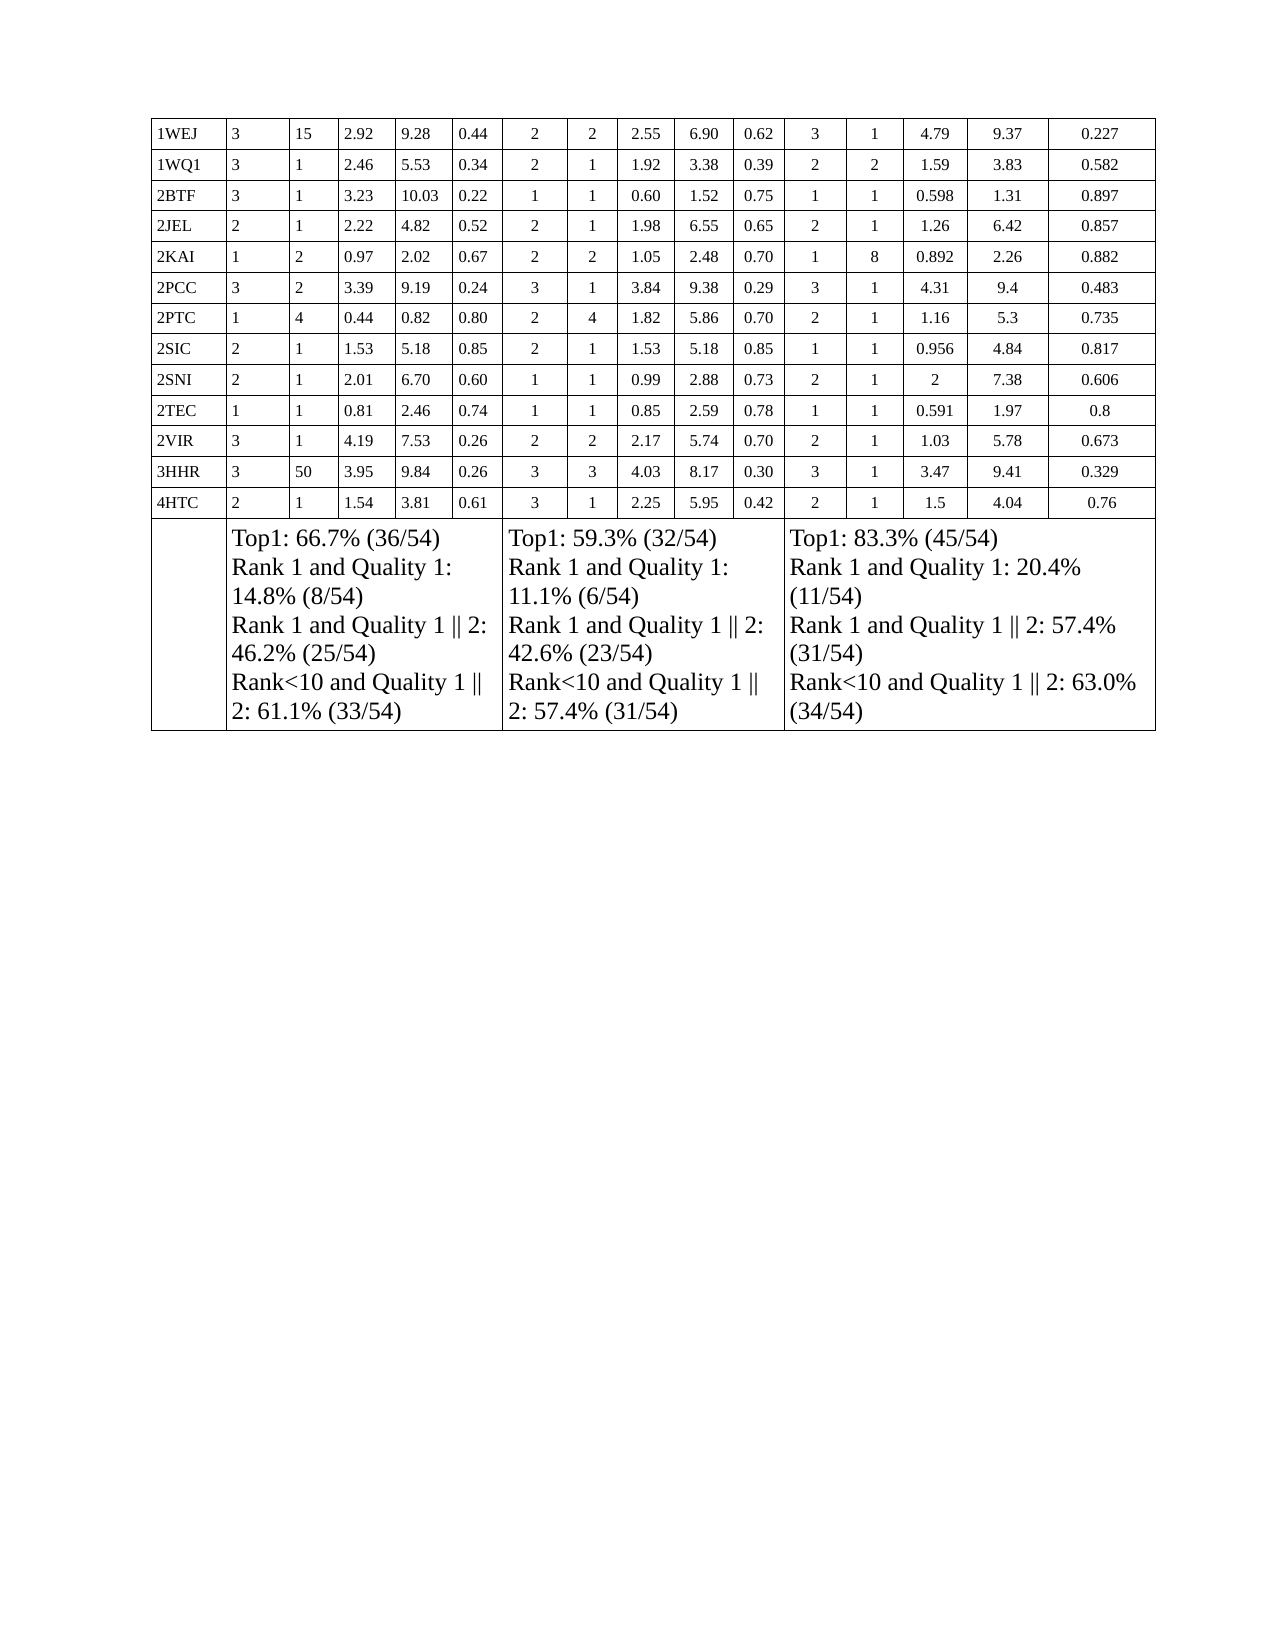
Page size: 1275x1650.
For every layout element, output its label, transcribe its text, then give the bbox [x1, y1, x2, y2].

table_cell 3 [227, 457, 289, 487]
table_cell 0.29 [734, 273, 784, 302]
table_cell 1.92 [618, 150, 674, 179]
table_cell 1 [568, 211, 617, 241]
table_cell 1.26 [904, 211, 967, 241]
table_cell 3 [227, 119, 289, 149]
table_cell 1 [227, 242, 289, 272]
table_cell 2 [503, 150, 567, 179]
table_cell 1 [290, 334, 338, 364]
table_cell 5.53 [396, 150, 452, 179]
table_cell 5.78 [968, 426, 1048, 456]
table_cell 0.26 [453, 426, 502, 456]
table_cell 1 [290, 150, 338, 179]
table_cell 1 [847, 365, 903, 395]
table_cell 1 [290, 488, 338, 518]
table_cell 0.78 [734, 396, 784, 425]
table_cell 0.673 [1049, 426, 1155, 456]
table_cell 4.03 [618, 457, 674, 487]
table_cell 3 [227, 426, 289, 456]
table_cell 3 [785, 273, 846, 302]
table_cell 0.882 [1049, 242, 1155, 272]
table_cell 2 [785, 365, 846, 395]
table_cell 1 [568, 488, 617, 518]
table_cell 3.95 [339, 457, 395, 487]
table_cell 1 [568, 396, 617, 425]
table_cell 9.28 [396, 119, 452, 149]
table_cell 0.99 [618, 365, 674, 395]
table_cell 0.44 [453, 119, 502, 149]
table_cell 5.74 [675, 426, 733, 456]
table_cell 8 [847, 242, 903, 272]
table_cell 3 [503, 273, 567, 302]
table_cell 4HTC [152, 488, 226, 518]
table_cell 1 [290, 396, 338, 425]
table_cell 0.62 [734, 119, 784, 149]
table_cell 2.59 [675, 396, 733, 425]
table_cell 1.03 [904, 426, 967, 456]
table_cell 1 [785, 334, 846, 364]
table_cell 2 [503, 211, 567, 241]
table_cell 0.73 [734, 365, 784, 395]
table_cell 0.591 [904, 396, 967, 425]
table_cell 2 [503, 426, 567, 456]
table_cell 1 [568, 334, 617, 364]
table_cell 1 [290, 211, 338, 241]
table_cell 4.82 [396, 211, 452, 241]
table_cell 3.38 [675, 150, 733, 179]
table_cell 2 [847, 150, 903, 179]
table_cell 2.88 [675, 365, 733, 395]
table_cell 1.16 [904, 304, 967, 333]
table_cell 3 [503, 457, 567, 487]
table_cell Top1: 59.3% (32/54) Rank 1 and Quality 1: 11.1% (6/54) Rank 1 and Quality 1 || 2: 42.6% (23/54) Rank<10 and Quality 1 || 2: 57.4% (31/54) [503, 519, 784, 730]
table_cell 2 [785, 211, 846, 241]
table_cell 4 [290, 304, 338, 333]
table_cell 7.53 [396, 426, 452, 456]
table_cell 0.897 [1049, 181, 1155, 210]
table_cell 2 [227, 365, 289, 395]
table_cell 1 [847, 119, 903, 149]
table_cell 1 [847, 211, 903, 241]
table_cell 0.606 [1049, 365, 1155, 395]
table_cell 9.41 [968, 457, 1048, 487]
table_cell 3.81 [396, 488, 452, 518]
table_cell 6.70 [396, 365, 452, 395]
table_cell 2 [503, 334, 567, 364]
table_cell 3 [785, 119, 846, 149]
table_cell 0.483 [1049, 273, 1155, 302]
table_cell 2 [503, 119, 567, 149]
table_cell 6.55 [675, 211, 733, 241]
table_cell 2 [227, 211, 289, 241]
table_cell 2.55 [618, 119, 674, 149]
table_cell 3HHR [152, 457, 226, 487]
table_cell 1 [503, 181, 567, 210]
table_cell 5.3 [968, 304, 1048, 333]
table_cell 1.52 [675, 181, 733, 210]
table_cell 0.85 [734, 334, 784, 364]
table_cell 2 [904, 365, 967, 395]
table_cell 3 [227, 150, 289, 179]
table_cell 4 [568, 304, 617, 333]
table_cell 3 [227, 181, 289, 210]
table_cell 5.86 [675, 304, 733, 333]
table_cell 15 [290, 119, 338, 149]
table_cell 2 [785, 150, 846, 179]
table_cell 1 [847, 181, 903, 210]
table_cell 2.46 [396, 396, 452, 425]
table_cell 2KAI [152, 242, 226, 272]
table_cell 8.17 [675, 457, 733, 487]
table_cell 0.42 [734, 488, 784, 518]
table_cell 2.26 [968, 242, 1048, 272]
table_cell 2.92 [339, 119, 395, 149]
table_cell 1.53 [339, 334, 395, 364]
table_cell 1 [568, 181, 617, 210]
table_cell 3 [227, 273, 289, 302]
table_cell 2.17 [618, 426, 674, 456]
table_cell 0.582 [1049, 150, 1155, 179]
table_cell 1 [847, 426, 903, 456]
table_cell 3.83 [968, 150, 1048, 179]
table_cell 1.59 [904, 150, 967, 179]
table_cell 0.30 [734, 457, 784, 487]
table_cell 0.60 [453, 365, 502, 395]
table_cell 0.44 [339, 304, 395, 333]
table_cell 0.70 [734, 304, 784, 333]
table_cell 0.60 [618, 181, 674, 210]
table_cell 0.598 [904, 181, 967, 210]
table_cell 0.24 [453, 273, 502, 302]
table_cell Top1: 66.7% (36/54) Rank 1 and Quality 1: 14.8% (8/54) Rank 1 and Quality 1 || 2: 46.2% (25/54) Rank<10 and Quality 1 || 2: 61.1% (33/54) [227, 519, 502, 730]
table_cell 1 [847, 304, 903, 333]
table_cell 1.97 [968, 396, 1048, 425]
table_cell 1 [847, 457, 903, 487]
table_cell 0.67 [453, 242, 502, 272]
table_cell 2 [568, 426, 617, 456]
table_cell 2 [290, 273, 338, 302]
table_cell 0.70 [734, 426, 784, 456]
table_cell 1WQ1 [152, 150, 226, 179]
table_cell 0.857 [1049, 211, 1155, 241]
table_cell 0.85 [618, 396, 674, 425]
table_cell 2SNI [152, 365, 226, 395]
table_cell 0.26 [453, 457, 502, 487]
table_cell 3.39 [339, 273, 395, 302]
table_cell 2 [227, 334, 289, 364]
table_cell 2SIC [152, 334, 226, 364]
table_cell 9.38 [675, 273, 733, 302]
table_cell 6.90 [675, 119, 733, 149]
table_cell 2.46 [339, 150, 395, 179]
table_cell 1.53 [618, 334, 674, 364]
table_cell 1 [227, 304, 289, 333]
table_cell 1WEJ [152, 119, 226, 149]
table_cell 4.04 [968, 488, 1048, 518]
table_cell 0.227 [1049, 119, 1155, 149]
table_cell 1 [227, 396, 289, 425]
table_cell 2.48 [675, 242, 733, 272]
table_cell 2JEL [152, 211, 226, 241]
table_cell 1 [290, 181, 338, 210]
table_cell 9.19 [396, 273, 452, 302]
table_cell 1 [503, 365, 567, 395]
table_cell 4.79 [904, 119, 967, 149]
table_cell 1.54 [339, 488, 395, 518]
table_cell 9.4 [968, 273, 1048, 302]
table_cell 1 [290, 365, 338, 395]
table_cell 3.84 [618, 273, 674, 302]
table_cell 2 [227, 488, 289, 518]
table_cell 9.37 [968, 119, 1048, 149]
table_cell 0.735 [1049, 304, 1155, 333]
table_cell 3 [568, 457, 617, 487]
table_cell [152, 519, 226, 730]
table_cell 0.61 [453, 488, 502, 518]
table_cell 5.18 [396, 334, 452, 364]
table_cell 1 [503, 396, 567, 425]
table_cell 0.80 [453, 304, 502, 333]
table_cell 1 [847, 273, 903, 302]
table_cell Top1: 83.3% (45/54) Rank 1 and Quality 1: 20.4% (11/54) Rank 1 and Quality 1 || 2: 57.4% (31/54) Rank<10 and Quality 1 || 2: 63.0% (34/54) [785, 519, 1155, 730]
table_cell 4.19 [339, 426, 395, 456]
table_cell 0.52 [453, 211, 502, 241]
table_cell 1 [847, 396, 903, 425]
table_cell 1.31 [968, 181, 1048, 210]
table_cell 1 [568, 365, 617, 395]
table_cell 4.84 [968, 334, 1048, 364]
table_cell 2PTC [152, 304, 226, 333]
table_cell 2BTF [152, 181, 226, 210]
table_cell 1 [785, 181, 846, 210]
table_cell 2 [568, 242, 617, 272]
table_cell 1 [785, 242, 846, 272]
table_cell 0.76 [1049, 488, 1155, 518]
table_cell 7.38 [968, 365, 1048, 395]
table_cell 1 [568, 273, 617, 302]
table_cell 2 [503, 304, 567, 333]
table_cell 6.42 [968, 211, 1048, 241]
table_cell 0.956 [904, 334, 967, 364]
table_cell 3 [503, 488, 567, 518]
table_cell 2.01 [339, 365, 395, 395]
table_cell 2 [568, 119, 617, 149]
table_cell 0.85 [453, 334, 502, 364]
table_cell 3.47 [904, 457, 967, 487]
table_cell 2 [785, 304, 846, 333]
table_cell 0.892 [904, 242, 967, 272]
table_cell 5.95 [675, 488, 733, 518]
table_cell 0.22 [453, 181, 502, 210]
table_cell 0.75 [734, 181, 784, 210]
table_cell 2 [785, 488, 846, 518]
table_cell 2.22 [339, 211, 395, 241]
table_cell 5.18 [675, 334, 733, 364]
table_cell 1.98 [618, 211, 674, 241]
table_cell 0.81 [339, 396, 395, 425]
table_cell 3.23 [339, 181, 395, 210]
table_cell 1 [568, 150, 617, 179]
table_cell 2 [290, 242, 338, 272]
table_cell 0.65 [734, 211, 784, 241]
table_cell 0.39 [734, 150, 784, 179]
table_cell 1.5 [904, 488, 967, 518]
table_cell 2.25 [618, 488, 674, 518]
table_cell 2.02 [396, 242, 452, 272]
table_cell 2VIR [152, 426, 226, 456]
table_cell 2 [785, 426, 846, 456]
table_cell 0.329 [1049, 457, 1155, 487]
table_cell 50 [290, 457, 338, 487]
table_cell 0.817 [1049, 334, 1155, 364]
table_cell 1 [847, 488, 903, 518]
table_cell 1 [785, 396, 846, 425]
table_cell 0.70 [734, 242, 784, 272]
table_cell 1 [847, 334, 903, 364]
table_cell 2 [503, 242, 567, 272]
table_cell 3 [785, 457, 846, 487]
table_cell 0.82 [396, 304, 452, 333]
table_cell 2TEC [152, 396, 226, 425]
table_cell 1 [290, 426, 338, 456]
table_cell 0.8 [1049, 396, 1155, 425]
table_cell 1.05 [618, 242, 674, 272]
table_cell 1.82 [618, 304, 674, 333]
table_cell 2PCC [152, 273, 226, 302]
table_cell 0.34 [453, 150, 502, 179]
table_cell 0.97 [339, 242, 395, 272]
table_cell 0.74 [453, 396, 502, 425]
table_cell 10.03 [396, 181, 452, 210]
table_cell 9.84 [396, 457, 452, 487]
table_cell 4.31 [904, 273, 967, 302]
